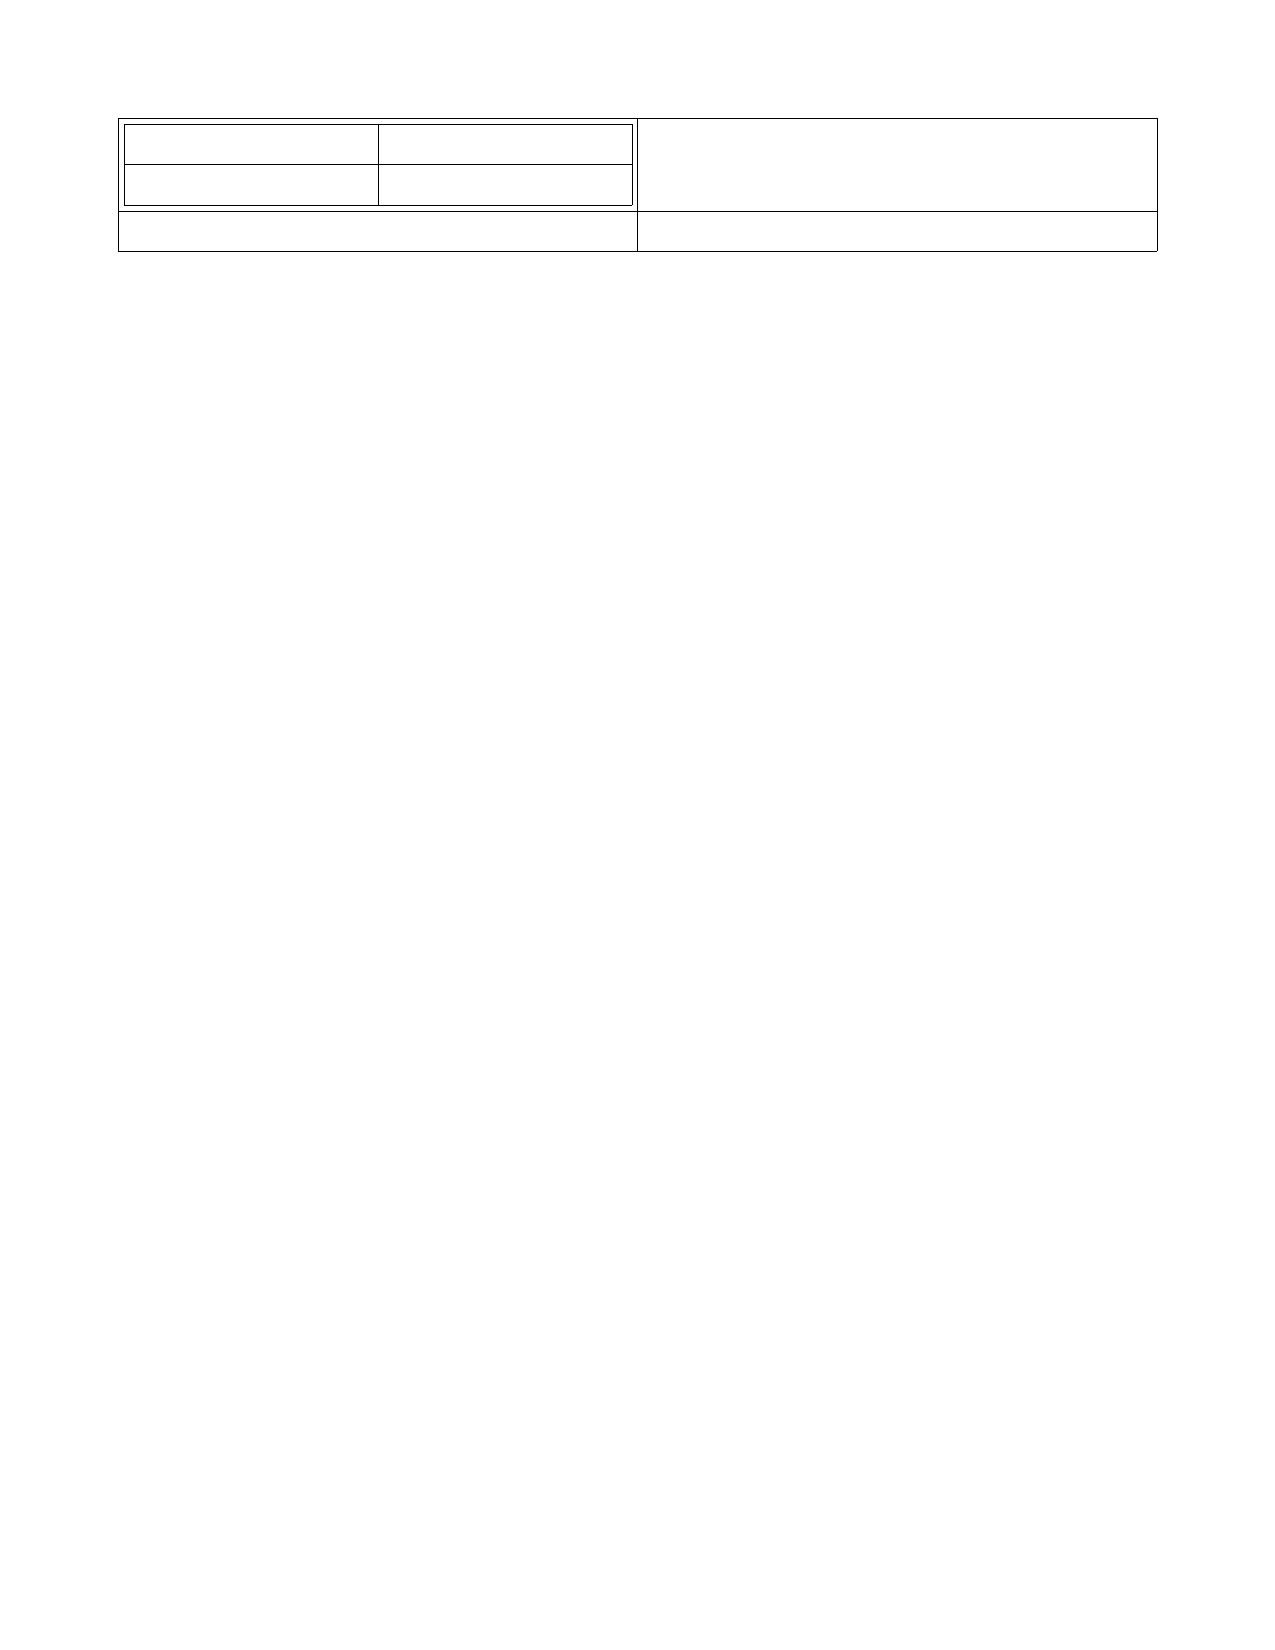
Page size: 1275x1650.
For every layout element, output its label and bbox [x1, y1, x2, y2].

table_header [379, 125, 632, 164]
table_cell [638, 212, 1157, 251]
table_header [638, 119, 1157, 211]
table_header [119, 119, 637, 211]
table_cell [379, 165, 632, 204]
table_header [125, 125, 378, 164]
table_cell [125, 165, 378, 204]
table_cell [119, 212, 637, 251]
